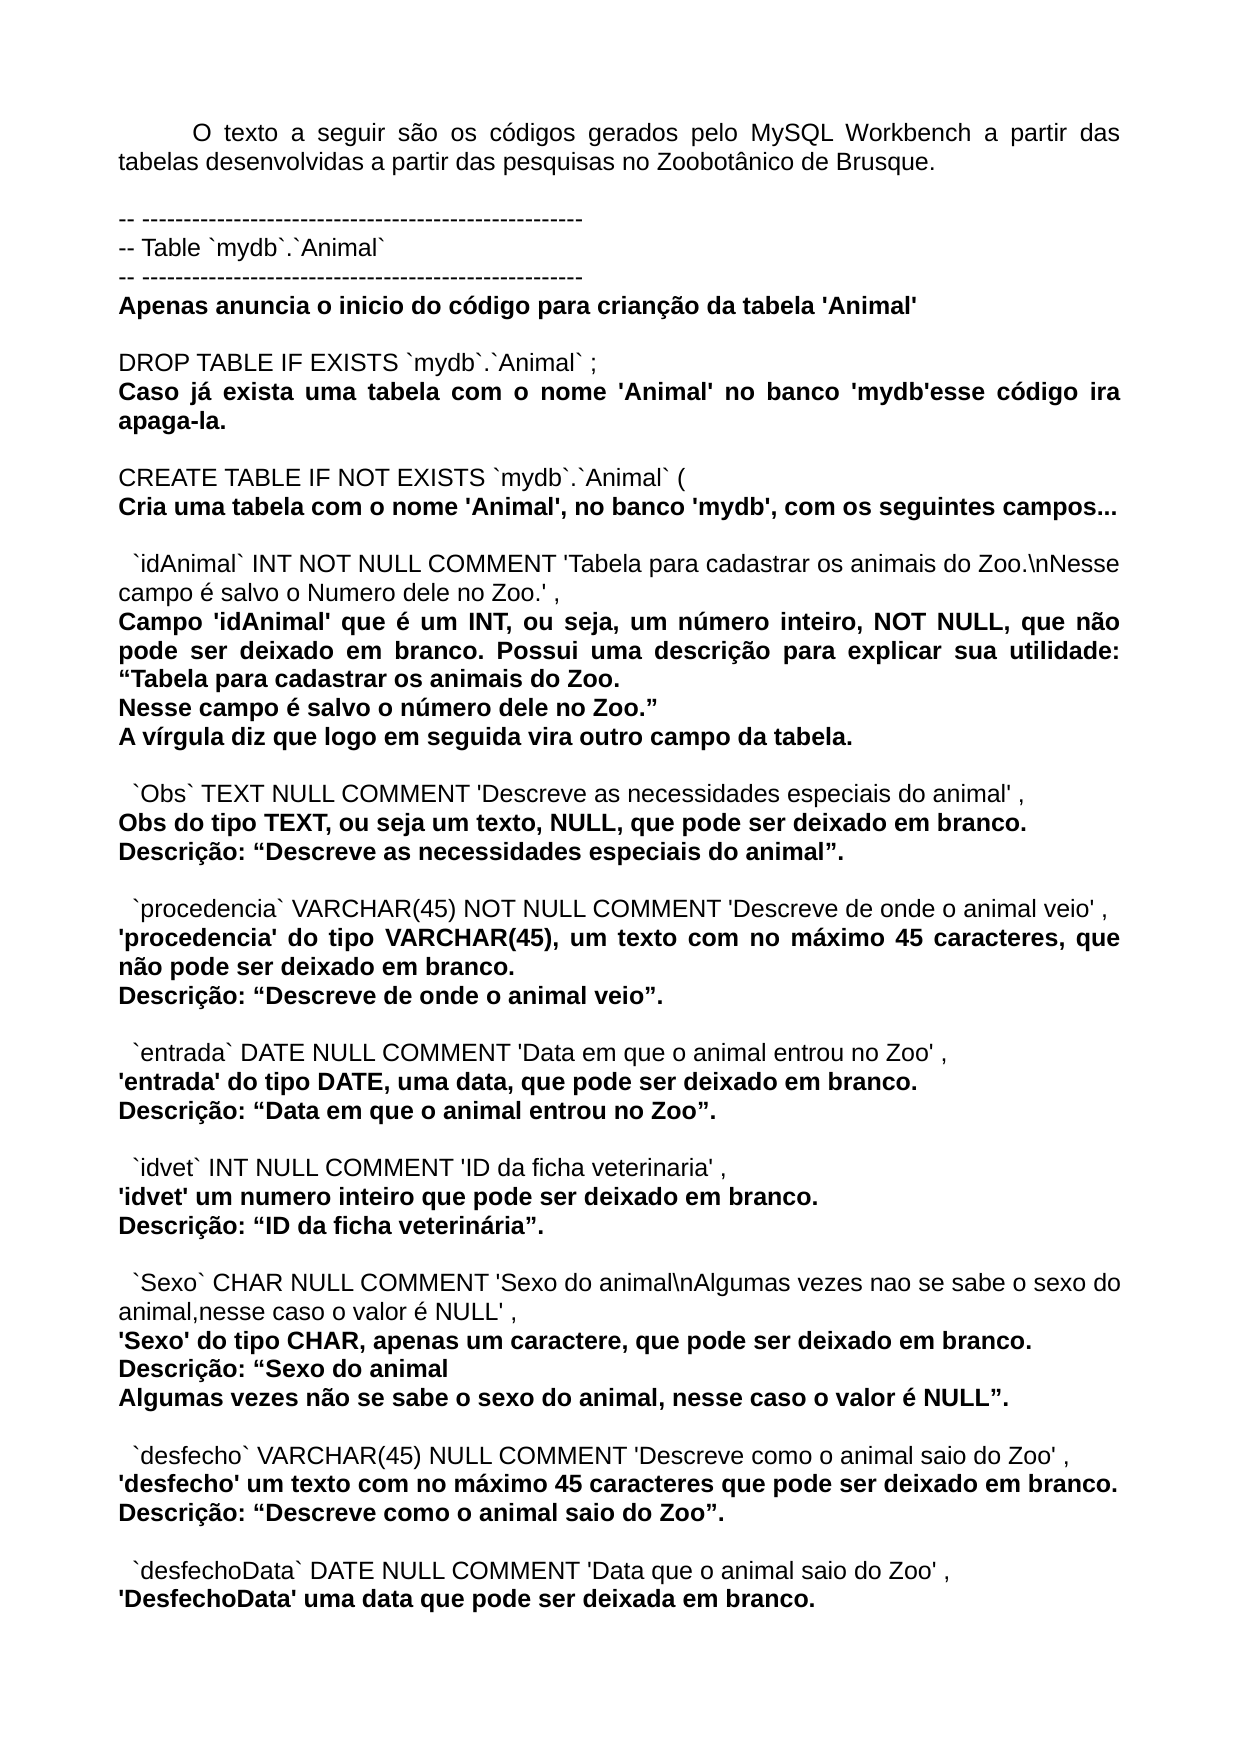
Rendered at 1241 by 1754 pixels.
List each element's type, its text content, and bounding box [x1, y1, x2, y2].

text Caso já exista uma tabela com o nome 'Animal' no banco 'mydb'esse código ira apaga-la. [118, 377, 1122, 434]
text 'entrada' do tipo DATE, uma data, que pode ser deixado em branco. [118, 1067, 1122, 1096]
text `desfecho` VARCHAR(45) NULL COMMENT 'Descreve como o animal saio do Zoo' , [118, 1441, 1122, 1469]
text CREATE TABLE IF NOT EXISTS `mydb`.`Animal` ( [118, 463, 1122, 492]
text `idvet` INT NULL COMMENT 'ID da ficha veterinaria' , [118, 1153, 1122, 1182]
text `desfechoData` DATE NULL COMMENT 'Data que o animal saio do Zoo' , [118, 1556, 1122, 1584]
text Descrição: “Descreve como o animal saio do Zoo”. [118, 1498, 1122, 1527]
text 'Sexo' do tipo CHAR, apenas um caractere, que pode ser deixado em branco. [118, 1326, 1122, 1354]
text Campo 'idAnimal' que é um INT, ou seja, um número inteiro, NOT NULL, que não pode ser deixado em branco. Possui uma descrição para explicar sua utilidade: “Tabela para cadastrar os animais do Zoo. [118, 607, 1122, 693]
text Descrição: “Descreve as necessidades especiais do animal”. [118, 837, 1122, 866]
text `idAnimal` INT NOT NULL COMMENT 'Tabela para cadastrar os animais do Zoo.\nNesse campo é salvo o Numero dele no Zoo.' , [118, 549, 1122, 607]
text Apenas anuncia o inicio do código para crianção da tabela 'Animal' [118, 291, 1122, 319]
text 'procedencia' do tipo VARCHAR(45), um texto com no máximo 45 caracteres, que não pode ser deixado em branco. [118, 923, 1122, 981]
text `entrada` DATE NULL COMMENT 'Data em que o animal entrou no Zoo' , [118, 1038, 1122, 1067]
text O texto a seguir são os códigos gerados pelo MySQL Workbench a partir das tabelas desenvolvidas a partir das pesquisas no Zoobotânico de Brusque. [118, 118, 1122, 176]
text Descrição: “Descreve de onde o animal veio”. [118, 981, 1122, 1009]
text A vírgula diz que logo em seguida vira outro campo da tabela. [118, 722, 1122, 751]
text 'idvet' um numero inteiro que pode ser deixado em branco. [118, 1182, 1122, 1211]
text -- ----------------------------------------------------- [118, 262, 1122, 291]
text DROP TABLE IF EXISTS `mydb`.`Animal` ; [118, 348, 1122, 377]
text `Obs` TEXT NULL COMMENT 'Descreve as necessidades especiais do animal' , [118, 779, 1122, 808]
text -- Table `mydb`.`Animal` [118, 233, 1122, 262]
text `Sexo` CHAR NULL COMMENT 'Sexo do animal\nAlgumas vezes nao se sabe o sexo do animal,nesse caso o valor é NULL' , [118, 1268, 1122, 1326]
text Algumas vezes não se sabe o sexo do animal, nesse caso o valor é NULL”. [118, 1383, 1122, 1412]
text 'DesfechoData' uma data que pode ser deixada em branco. [118, 1584, 1122, 1613]
text Descrição: “ID da ficha veterinária”. [118, 1211, 1122, 1239]
text Descrição: “Sexo do animal [118, 1354, 1122, 1383]
text Nesse campo é salvo o número dele no Zoo.” [118, 693, 1122, 722]
text `procedencia` VARCHAR(45) NOT NULL COMMENT 'Descreve de onde o animal veio' , [118, 894, 1122, 923]
text Cria uma tabela com o nome 'Animal', no banco 'mydb', com os seguintes campos... [118, 492, 1122, 521]
text Obs do tipo TEXT, ou seja um texto, NULL, que pode ser deixado em branco. [118, 808, 1122, 837]
text 'desfecho' um texto com no máximo 45 caracteres que pode ser deixado em branco. [118, 1469, 1122, 1498]
text -- ----------------------------------------------------- [118, 204, 1122, 233]
text Descrição: “Data em que o animal entrou no Zoo”. [118, 1096, 1122, 1124]
